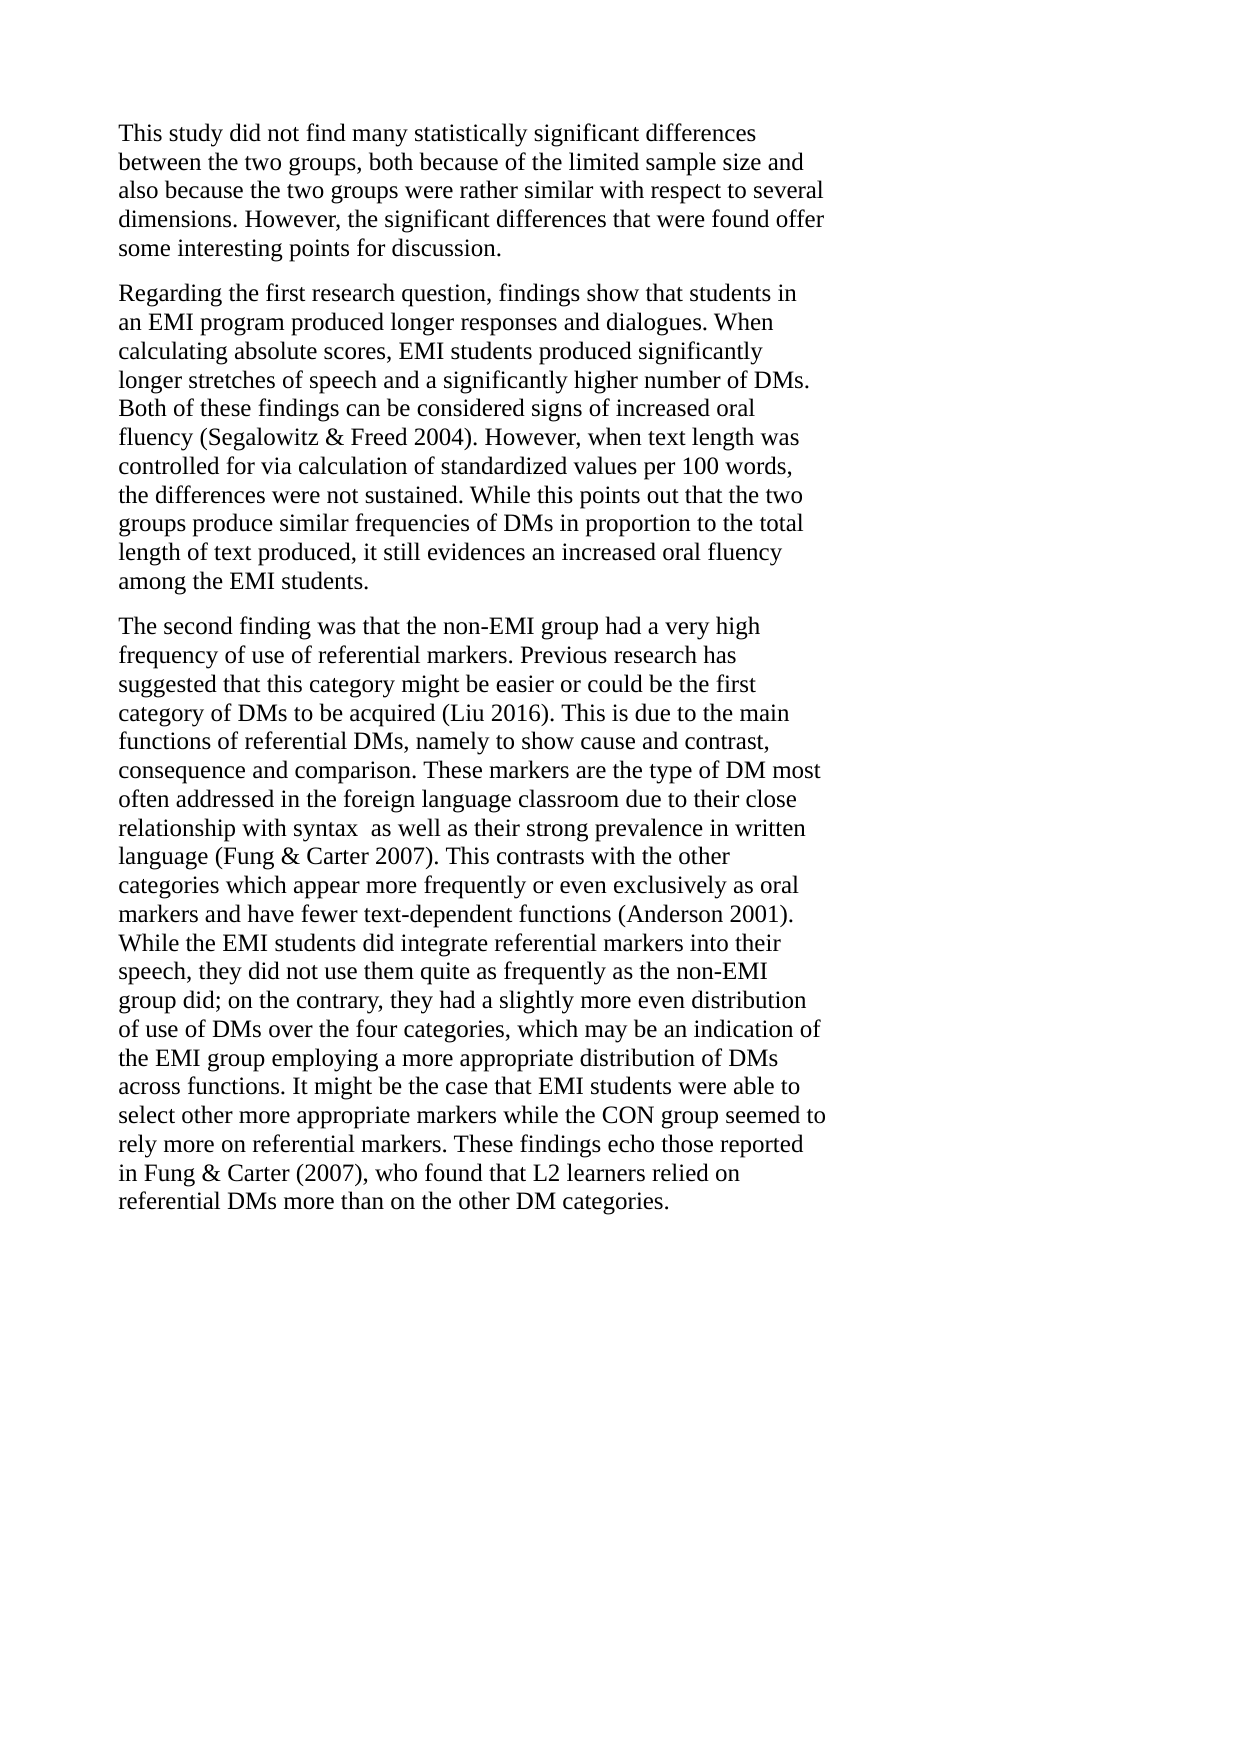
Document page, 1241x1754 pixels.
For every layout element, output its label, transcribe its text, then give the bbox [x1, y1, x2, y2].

text Regarding the first research question, findings show that students in an EMI program produced longer responses and dialogues. When calculating absolute scores, EMI students produced significantly longer stretches of speech and a significantly higher number of DMs. Both of these findings can be considered signs of increased oral fluency (Segalowitz & Freed 2004). However, when text length was controlled for via calculation of standardized values per 100 words, the differences were not sustained. While this points out that the two groups produce similar frequencies of DMs in proportion to the total length of text produced, it still evidences an increased oral fluency among the EMI students. [118, 278, 827, 595]
text This study did not find many statistically significant differences between the two groups, both because of the limited sample size and also because the two groups were rather similar with respect to several dimensions. However, the significant differences that were found offer some interesting points for discussion. [118, 118, 827, 262]
text The second finding was that the non-EMI group had a very high frequency of use of referential markers. Previous research has suggested that this category might be easier or could be the first category of DMs to be acquired (Liu 2016). This is due to the main functions of referential DMs, namely to show cause and contrast, consequence and comparison. These markers are the type of DM most often addressed in the foreign language classroom due to their close relationship with syntax as well as their strong prevalence in written language (Fung & Carter 2007). This contrasts with the other categories which appear more frequently or even exclusively as oral markers and have fewer text-dependent functions (Anderson 2001). While the EMI students did integrate referential markers into their speech, they did not use them quite as frequently as the non-EMI group did; on the contrary, they had a slightly more even distribution of use of DMs over the four categories, which may be an indication of the EMI group employing a more appropriate distribution of DMs across functions. It might be the case that EMI students were able to select other more appropriate markers while the CON group seemed to rely more on referential markers. These findings echo those reported in Fung & Carter (2007), who found that L2 learners relied on referential DMs more than on the other DM categories. [118, 611, 827, 1215]
